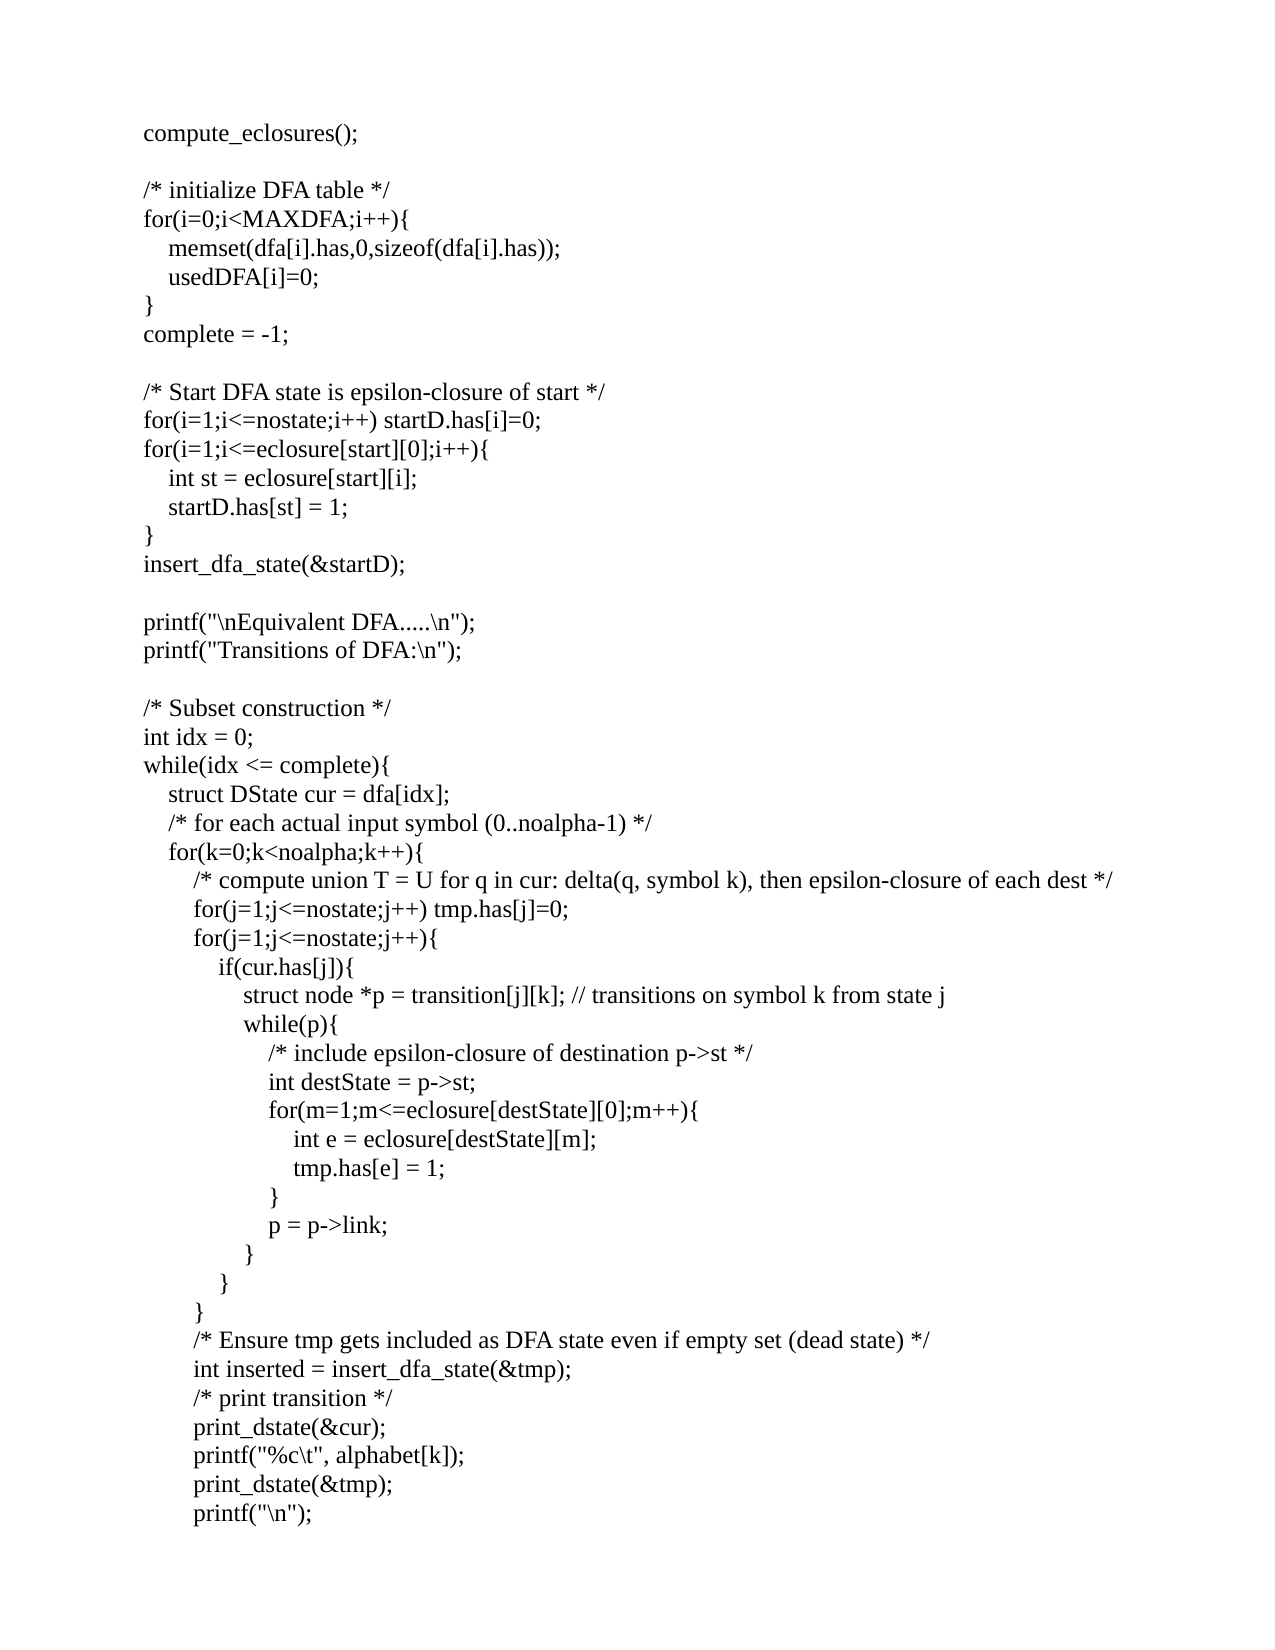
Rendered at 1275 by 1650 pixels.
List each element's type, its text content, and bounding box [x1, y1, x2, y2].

text for(m=1;m<=eclosure[destState][0];m++){ [118, 1096, 1157, 1124]
text printf("Transitions of DFA:\n"); [118, 636, 1157, 664]
text struct DState cur = dfa[idx]; [118, 779, 1157, 808]
text memset(dfa[i].has,0,sizeof(dfa[i].has)); [118, 233, 1157, 262]
text /* for each actual input symbol (0..noalpha-1) */ [118, 808, 1157, 837]
text /* initialize DFA table */ [118, 176, 1157, 204]
text /* Ensure tmp gets included as DFA state even if empty set (dead state) */ [118, 1326, 1157, 1354]
text for(k=0;k<noalpha;k++){ [118, 837, 1157, 866]
text while(idx <= complete){ [118, 751, 1157, 779]
text /* print transition */ [118, 1383, 1157, 1412]
text compute_eclosures(); [118, 118, 1157, 147]
text int inserted = insert_dfa_state(&tmp); [118, 1354, 1157, 1383]
text } [118, 291, 1157, 319]
text complete = -1; [118, 319, 1157, 348]
text print_dstate(&cur); [118, 1412, 1157, 1441]
text /* compute union T = U for q in cur: delta(q, symbol k), then epsilon-closure of each dest */ [118, 866, 1157, 894]
text } [118, 1239, 1157, 1268]
text int destState = p->st; [118, 1067, 1157, 1096]
text for(i=0;i<MAXDFA;i++){ [118, 204, 1157, 233]
text printf("%c\t", alphabet[k]); [118, 1441, 1157, 1469]
text /* include epsilon-closure of destination p->st */ [118, 1038, 1157, 1067]
text int e = eclosure[destState][m]; [118, 1124, 1157, 1153]
text print_dstate(&tmp); [118, 1469, 1157, 1498]
text for(i=1;i<=eclosure[start][0];i++){ [118, 434, 1157, 463]
text /* Subset construction */ [118, 693, 1157, 722]
text int idx = 0; [118, 722, 1157, 751]
text tmp.has[e] = 1; [118, 1153, 1157, 1182]
text /* Start DFA state is epsilon-closure of start */ [118, 377, 1157, 406]
text printf("\nEquivalent DFA.....\n"); [118, 607, 1157, 636]
text while(p){ [118, 1009, 1157, 1038]
text for(j=1;j<=nostate;j++) tmp.has[j]=0; [118, 894, 1157, 923]
text printf("\n"); [118, 1498, 1157, 1527]
text startD.has[st] = 1; [118, 492, 1157, 521]
text if(cur.has[j]){ [118, 952, 1157, 981]
text } [118, 1268, 1157, 1297]
text p = p->link; [118, 1211, 1157, 1239]
text insert_dfa_state(&startD); [118, 549, 1157, 578]
text int st = eclosure[start][i]; [118, 463, 1157, 492]
text for(j=1;j<=nostate;j++){ [118, 923, 1157, 952]
text } [118, 1182, 1157, 1211]
text for(i=1;i<=nostate;i++) startD.has[i]=0; [118, 406, 1157, 434]
text } [118, 1297, 1157, 1326]
text usedDFA[i]=0; [118, 262, 1157, 291]
text } [118, 521, 1157, 549]
text struct node *p = transition[j][k]; // transitions on symbol k from state j [118, 981, 1157, 1009]
